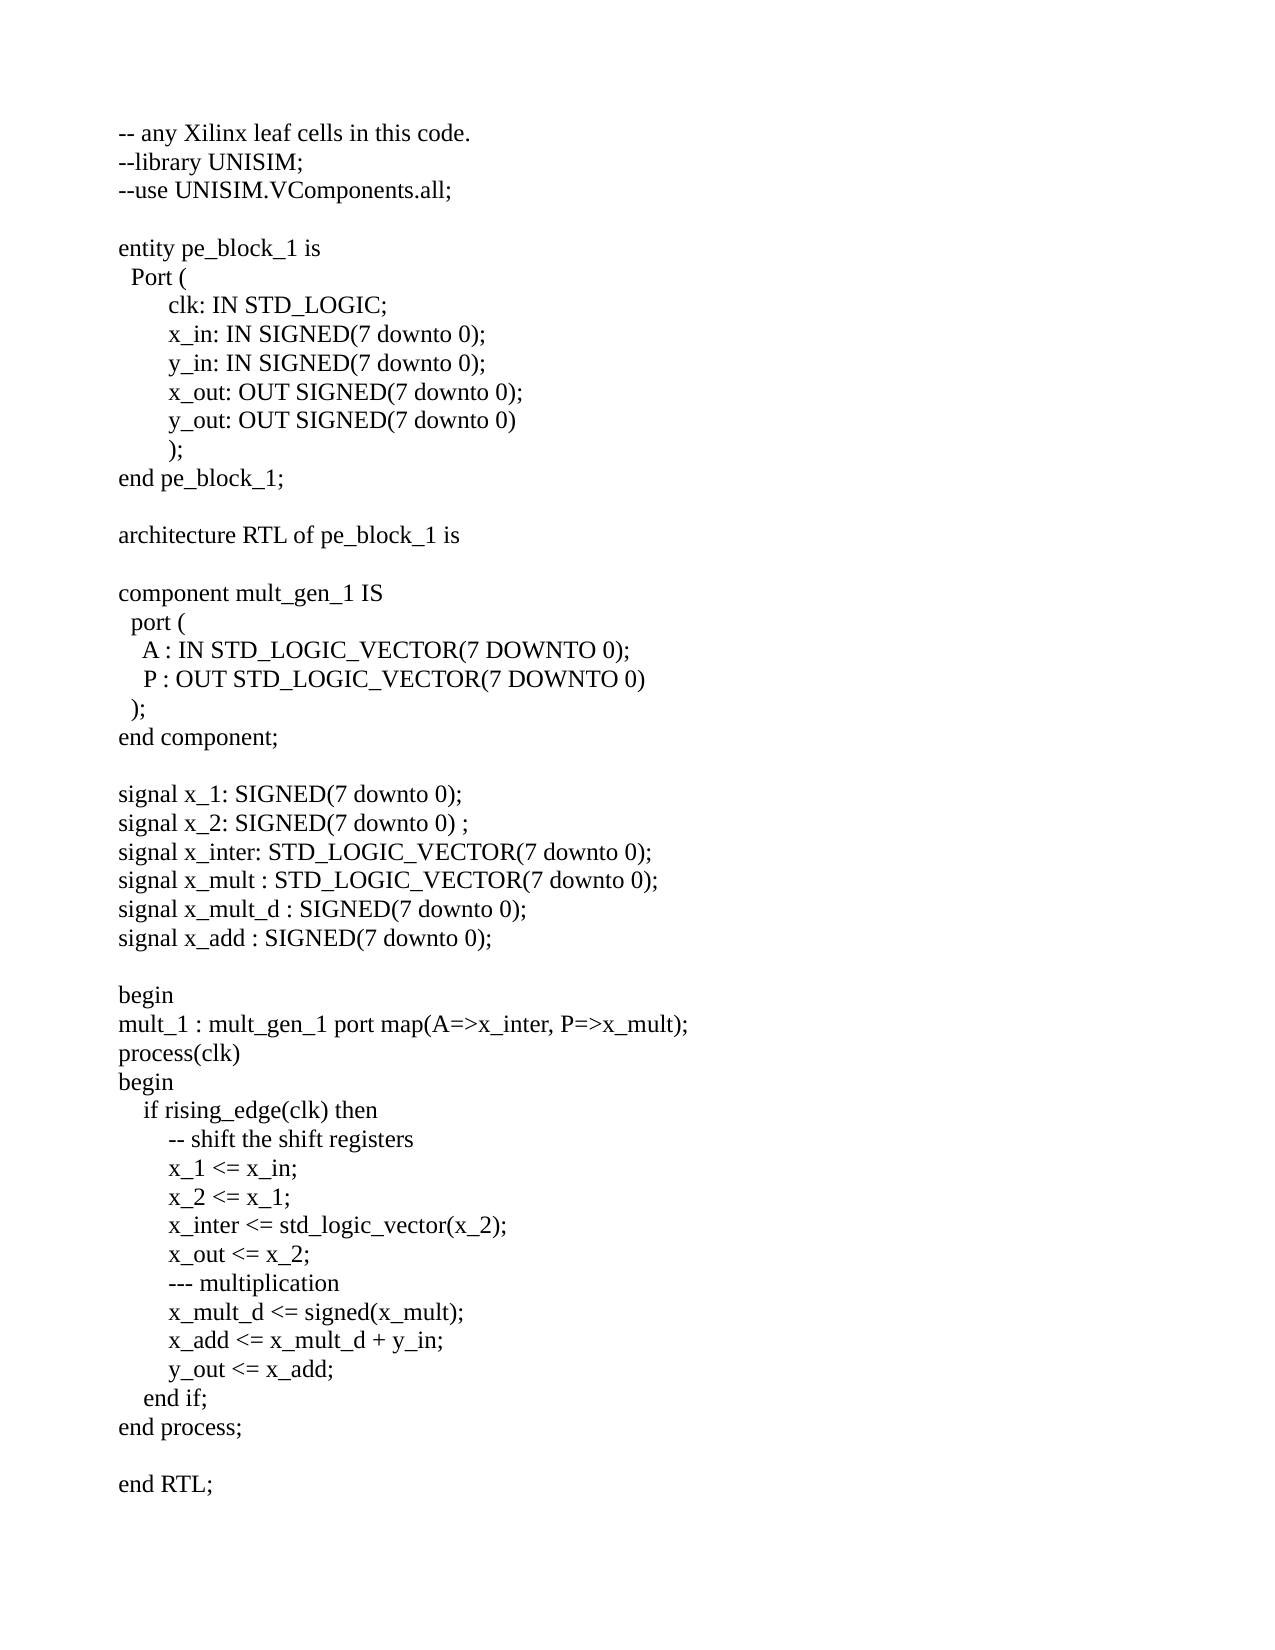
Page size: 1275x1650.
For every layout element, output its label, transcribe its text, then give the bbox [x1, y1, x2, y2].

text entity pe_block_1 is [118, 233, 1157, 262]
text x_out <= x_2; [118, 1239, 1157, 1268]
text end RTL; [118, 1469, 1157, 1498]
text ); [118, 434, 1157, 463]
text signal x_mult_d : SIGNED(7 downto 0); [118, 894, 1157, 923]
text x_in: IN SIGNED(7 downto 0); [118, 319, 1157, 348]
text mult_1 : mult_gen_1 port map(A=>x_inter, P=>x_mult); [118, 1009, 1157, 1038]
text P : OUT STD_LOGIC_VECTOR(7 DOWNTO 0) [118, 664, 1157, 693]
text clk: IN STD_LOGIC; [118, 291, 1157, 319]
text begin [118, 981, 1157, 1009]
text --library UNISIM; [118, 147, 1157, 176]
text x_2 <= x_1; [118, 1182, 1157, 1211]
text -- shift the shift registers [118, 1124, 1157, 1153]
text architecture RTL of pe_block_1 is [118, 521, 1157, 549]
text signal x_2: SIGNED(7 downto 0) ; [118, 808, 1157, 837]
text if rising_edge(clk) then [118, 1096, 1157, 1124]
text port ( [118, 607, 1157, 636]
text x_out: OUT SIGNED(7 downto 0); [118, 377, 1157, 406]
text end pe_block_1; [118, 463, 1157, 492]
text component mult_gen_1 IS [118, 578, 1157, 607]
text y_in: IN SIGNED(7 downto 0); [118, 348, 1157, 377]
text Port ( [118, 262, 1157, 291]
text y_out: OUT SIGNED(7 downto 0) [118, 406, 1157, 434]
text end process; [118, 1412, 1157, 1441]
text signal x_mult : STD_LOGIC_VECTOR(7 downto 0); [118, 866, 1157, 894]
text --use UNISIM.VComponents.all; [118, 176, 1157, 204]
text x_mult_d <= signed(x_mult); [118, 1297, 1157, 1326]
text x_1 <= x_in; [118, 1153, 1157, 1182]
text process(clk) [118, 1038, 1157, 1067]
text end component; [118, 722, 1157, 751]
text y_out <= x_add; [118, 1354, 1157, 1383]
text signal x_inter: STD_LOGIC_VECTOR(7 downto 0); [118, 837, 1157, 866]
text x_add <= x_mult_d + y_in; [118, 1326, 1157, 1354]
text x_inter <= std_logic_vector(x_2); [118, 1211, 1157, 1239]
text begin [118, 1067, 1157, 1096]
text --- multiplication [118, 1268, 1157, 1297]
text ); [118, 693, 1157, 722]
text signal x_add : SIGNED(7 downto 0); [118, 923, 1157, 952]
text A : IN STD_LOGIC_VECTOR(7 DOWNTO 0); [118, 636, 1157, 664]
text end if; [118, 1383, 1157, 1412]
text -- any Xilinx leaf cells in this code. [118, 118, 1157, 147]
text signal x_1: SIGNED(7 downto 0); [118, 779, 1157, 808]
